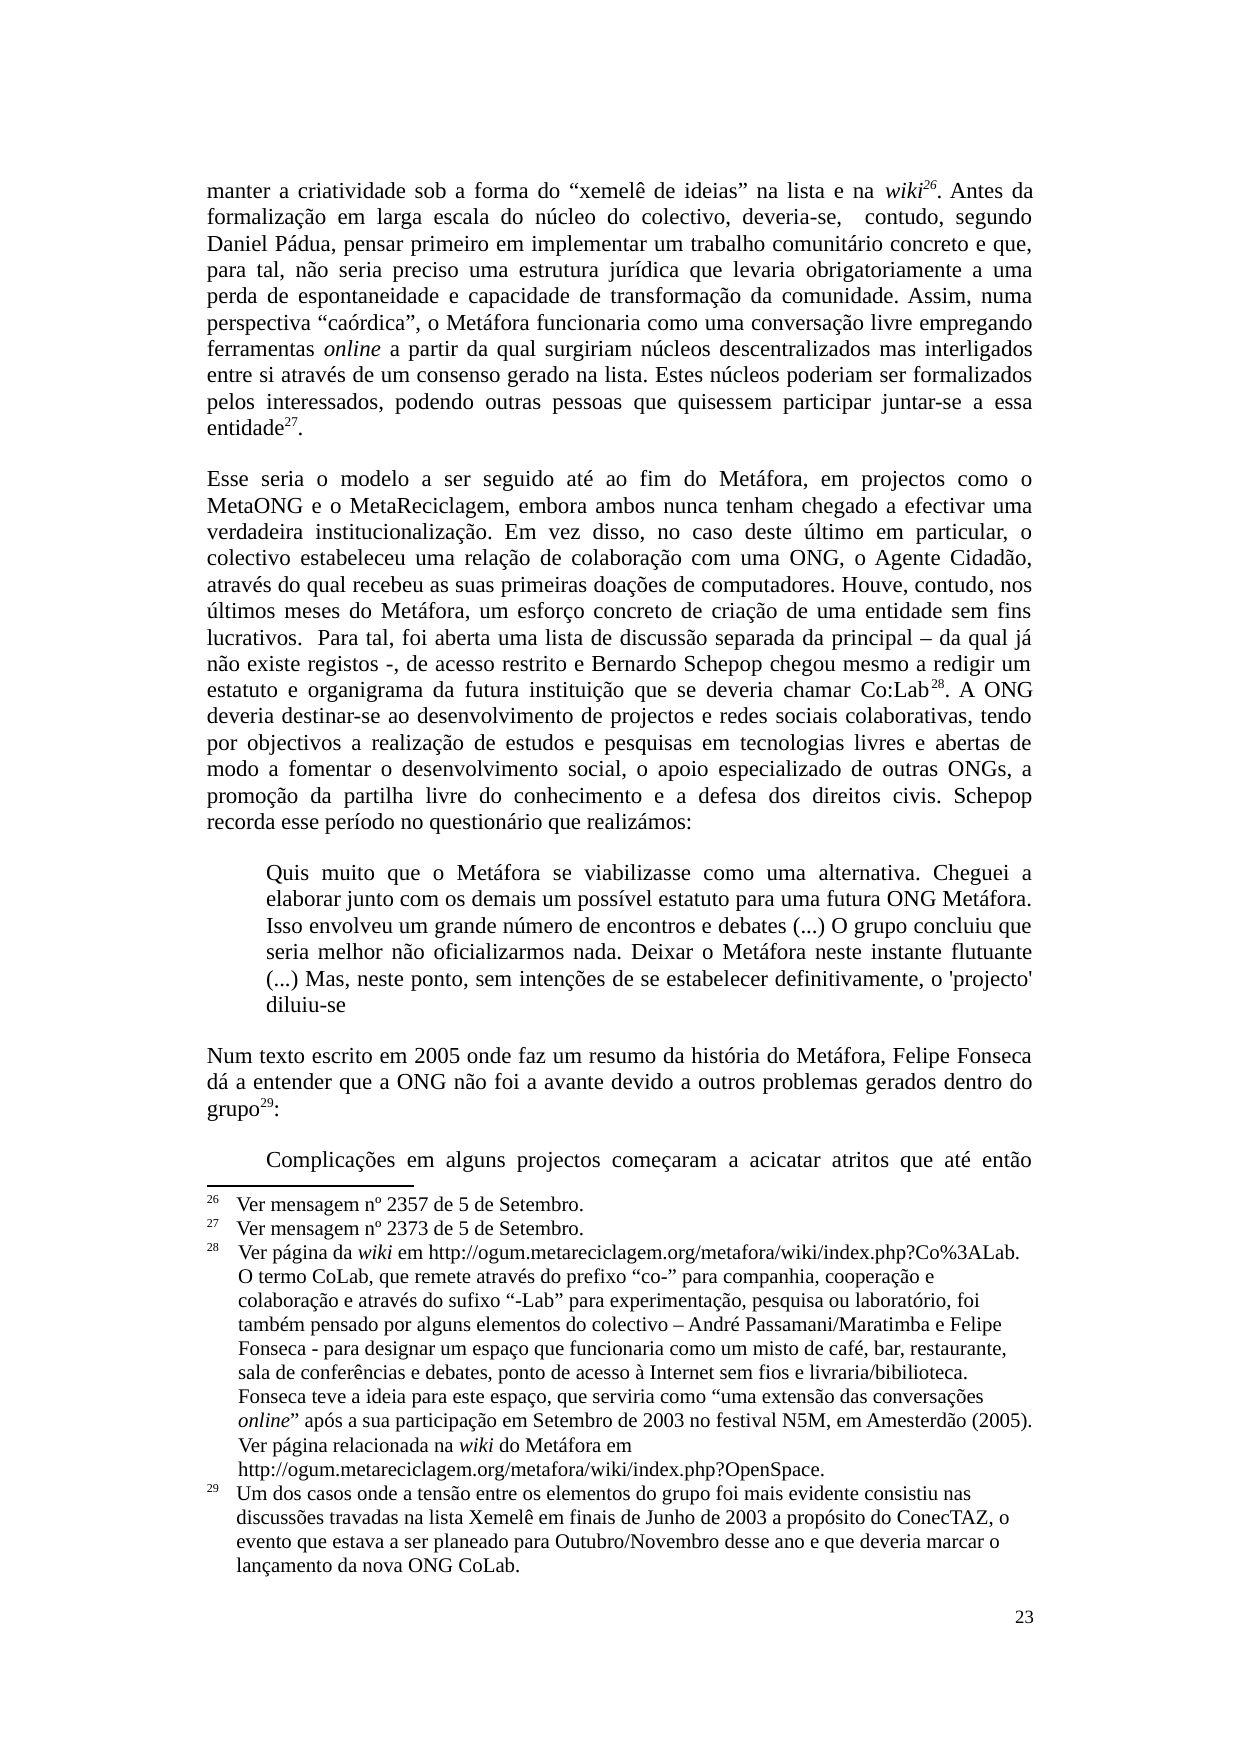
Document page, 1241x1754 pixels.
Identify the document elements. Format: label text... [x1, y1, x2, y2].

text Esse seria o modelo a ser seguido até ao fim do Metáfora, em projectos como o MetaONG e o MetaReciclagem, embora ambos nunca tenham chegado a efectivar uma verdadeira institucionalização. Em vez disso, no caso deste último em particular, o colectivo estabeleceu uma relação de colaboração com uma ONG, o Agente Cidadão, através do qual recebeu as suas primeiras doações de computadores. Houve, contudo, nos últimos meses do Metáfora, um esforço concreto de criação de uma entidade sem fins lucrativos. Para tal, foi aberta uma lista de discussão separada da principal – da qual já não existe registos -, de acesso restrito e Bernardo Schepop chegou mesmo a redigir um estatuto e organigrama da futura instituição que se deveria chamar Co:Lab. A ONG deveria destinar-se ao desenvolvimento de projectos e redes sociais colaborativas, tendo por objectivos a realização de estudos e pesquisas em tecnologias livres e abertas de modo a fomentar o desenvolvimento social, o apoio especializado de outras ONGs, a promoção da partilha livre do conhecimento e a defesa dos direitos civis. Schepop recorda esse período no questionário que realizámos: [207, 465, 1033, 834]
text Quis muito que o Metáfora se viabilizasse como uma alternativa. Cheguei a elaborar junto com os demais um possível estatuto para uma futura ONG Metáfora. Isso envolveu um grande número de encontros e debates (...) O grupo concluiu que seria melhor não oficializarmos nada. Deixar o Metáfora neste instante flutuante (...) Mas, neste ponto, sem intenções de se estabelecer definitivamente, o 'projecto' diluiu-se [266, 859, 1033, 1017]
text Um dos casos onde a tensão entre os elementos do grupo foi mais evidente consistiu nas discussões travadas na lista Xemelê em finais de Junho de 2003 a propósito do ConecTAZ, o evento que estava a ser planeado para Outubro/Novembro desse ano e que deveria marcar o lançamento da nova ONG CoLab. [207, 1481, 1033, 1577]
text Ver página da wiki em http://ogum.metareciclagem.org/metafora/wiki/index.php?Co%3ALab. O termo CoLab, que remete através do prefixo “co-” para companhia, cooperação e colaboração e através do sufixo “-Lab” para experimentação, pesquisa ou laboratório, foi também pensado por alguns elementos do colectivo – André Passamani/Maratimba e Felipe Fonseca - para designar um espaço que funcionaria como um misto de café, bar, restaurante, sala de conferências e debates, ponto de acesso à Internet sem fios e livraria/bibilioteca. Fonseca teve a ideia para este espaço, que serviria como “uma extensão das conversações online” após a sua participação em Setembro de 2003 no festival N5M, em Amesterdão (2005). Ver página relacionada na wiki do Metáfora em http://ogum.metareciclagem.org/metafora/wiki/index.php?OpenSpace. [207, 1240, 1033, 1481]
text Ver mensagem nº 2373 de 5 de Setembro. [207, 1216, 1033, 1240]
text Num texto escrito em 2005 onde faz um resumo da história do Metáfora, Felipe Fonseca dá a entender que a ONG não foi a avante devido a outros problemas gerados dentro do grupo: [207, 1042, 1033, 1121]
text Ver mensagem nº 2357 de 5 de Setembro. [207, 1192, 1033, 1216]
text manter a criatividade sob a forma do “xemelê de ideias” na lista e na wiki. Antes da formalização em larga escala do núcleo do colectivo, deveria-se, contudo, segundo Daniel Pádua, pensar primeiro em implementar um trabalho comunitário concreto e que, para tal, não seria preciso uma estrutura jurídica que levaria obrigatoriamente a uma perda de espontaneidade e capacidade de transformação da comunidade. Assim, numa perspectiva “caórdica”, o Metáfora funcionaria como uma conversação livre empregando ferramentas online a partir da qual surgiriam núcleos descentralizados mas interligados entre si através de um consenso gerado na lista. Estes núcleos poderiam ser formalizados pelos interessados, podendo outras pessoas que quisessem participar juntar-se a essa entidade. [207, 177, 1033, 441]
text Complicações em alguns projectos começaram a acicatar atritos que até então [266, 1146, 1033, 1172]
